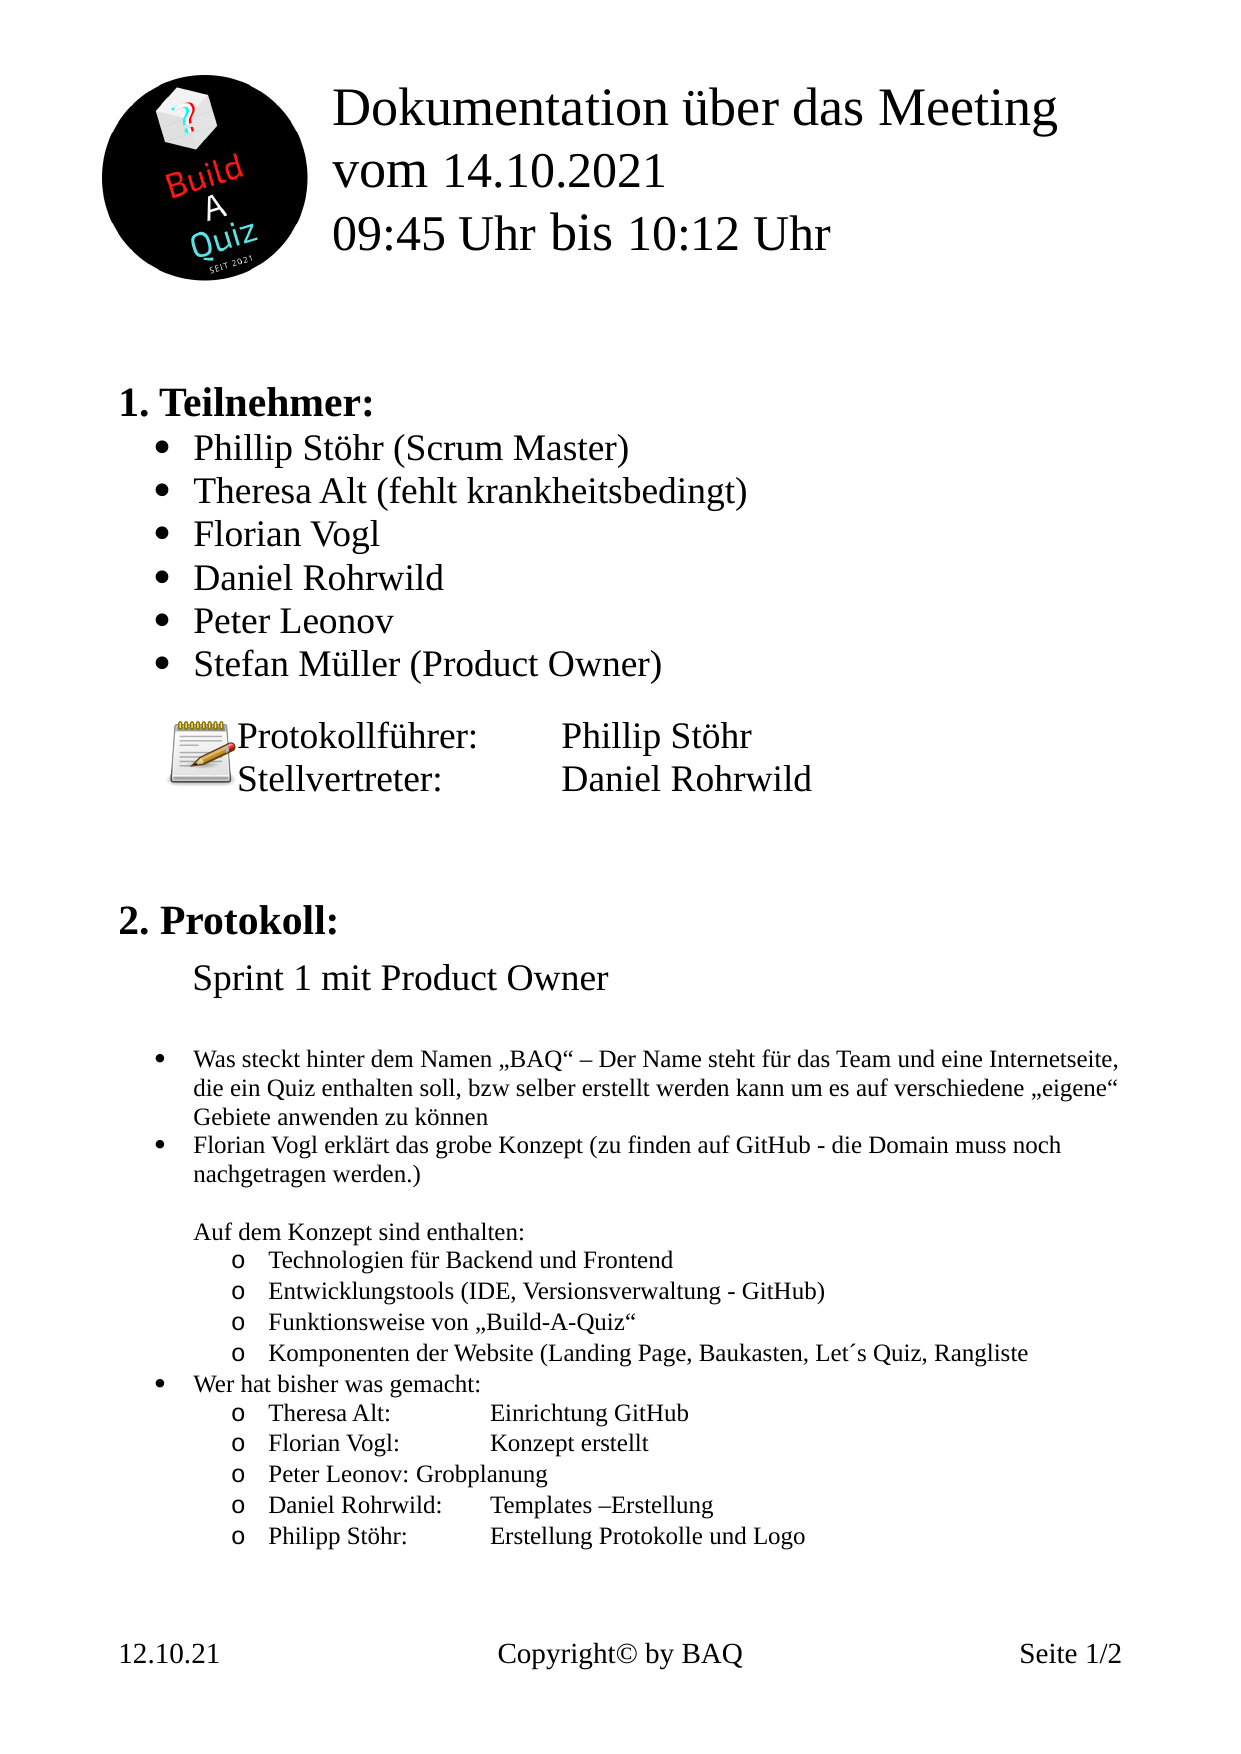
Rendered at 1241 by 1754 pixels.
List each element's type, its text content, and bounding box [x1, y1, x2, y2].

list Florian Vogl erklärt das grobe Konzept (zu finden auf GitHub - die Domain muss noch nachgetragen werden.) [156, 1131, 1122, 1188]
text Dokumentation über das Meeting vom 14.10.2021 [333, 75, 1122, 199]
list Wer hat bisher was gemacht: [156, 1369, 1122, 1398]
list Florian Vogl: Konzept erstellt [231, 1428, 1122, 1459]
list Was steckt hinter dem Namen „BAQ“ – Der Name steht für das Team und eine Internetseite, die ein Quiz enthalten soll, bzw selber erstellt werden kann um es auf verschiedene „eigene“ Gebiete anwenden zu können [156, 1044, 1122, 1131]
list Daniel Rohrwild: Templates –Erstellung [231, 1490, 1122, 1521]
list Stefan Müller (Product Owner) [156, 641, 1122, 684]
list Auf dem Konzept sind enthalten: [193, 1217, 1122, 1246]
list Florian Vogl [156, 512, 1122, 555]
list Theresa Alt (fehlt krankheitsbedingt) [156, 469, 1122, 512]
text Protokollführer: Phillip Stöhr [118, 713, 1122, 756]
text Sprint 1 mit Product Owner [118, 944, 1122, 1001]
text 09:45 Uhr bis 10:12 Uhr [333, 199, 1122, 262]
list Funktionsweise von „Build-A-Quiz“ [231, 1307, 1122, 1338]
list Komponenten der Website (Landing Page, Baukasten, Let´s Quiz, Rangliste [231, 1338, 1122, 1369]
list Theresa Alt: Einrichtung GitHub [231, 1398, 1122, 1428]
text Stellvertreter: Daniel Rohrwild [118, 756, 1122, 799]
list Peter Leonov: Grobplanung [231, 1459, 1122, 1490]
list Entwicklungstools (IDE, Versionsverwaltung - GitHub) [231, 1276, 1122, 1307]
list Peter Leonov [156, 598, 1122, 641]
text 2. Protokoll: [118, 896, 1122, 944]
text 1. Teilnehmer: [118, 378, 1122, 426]
list Philipp Stöhr: Erstellung Protokolle und Logo [231, 1521, 1122, 1552]
list Technologien für Backend und Frontend [231, 1246, 1122, 1276]
list Daniel Rohrwild [156, 555, 1122, 598]
list Phillip Stöhr (Scrum Master) [156, 426, 1122, 469]
